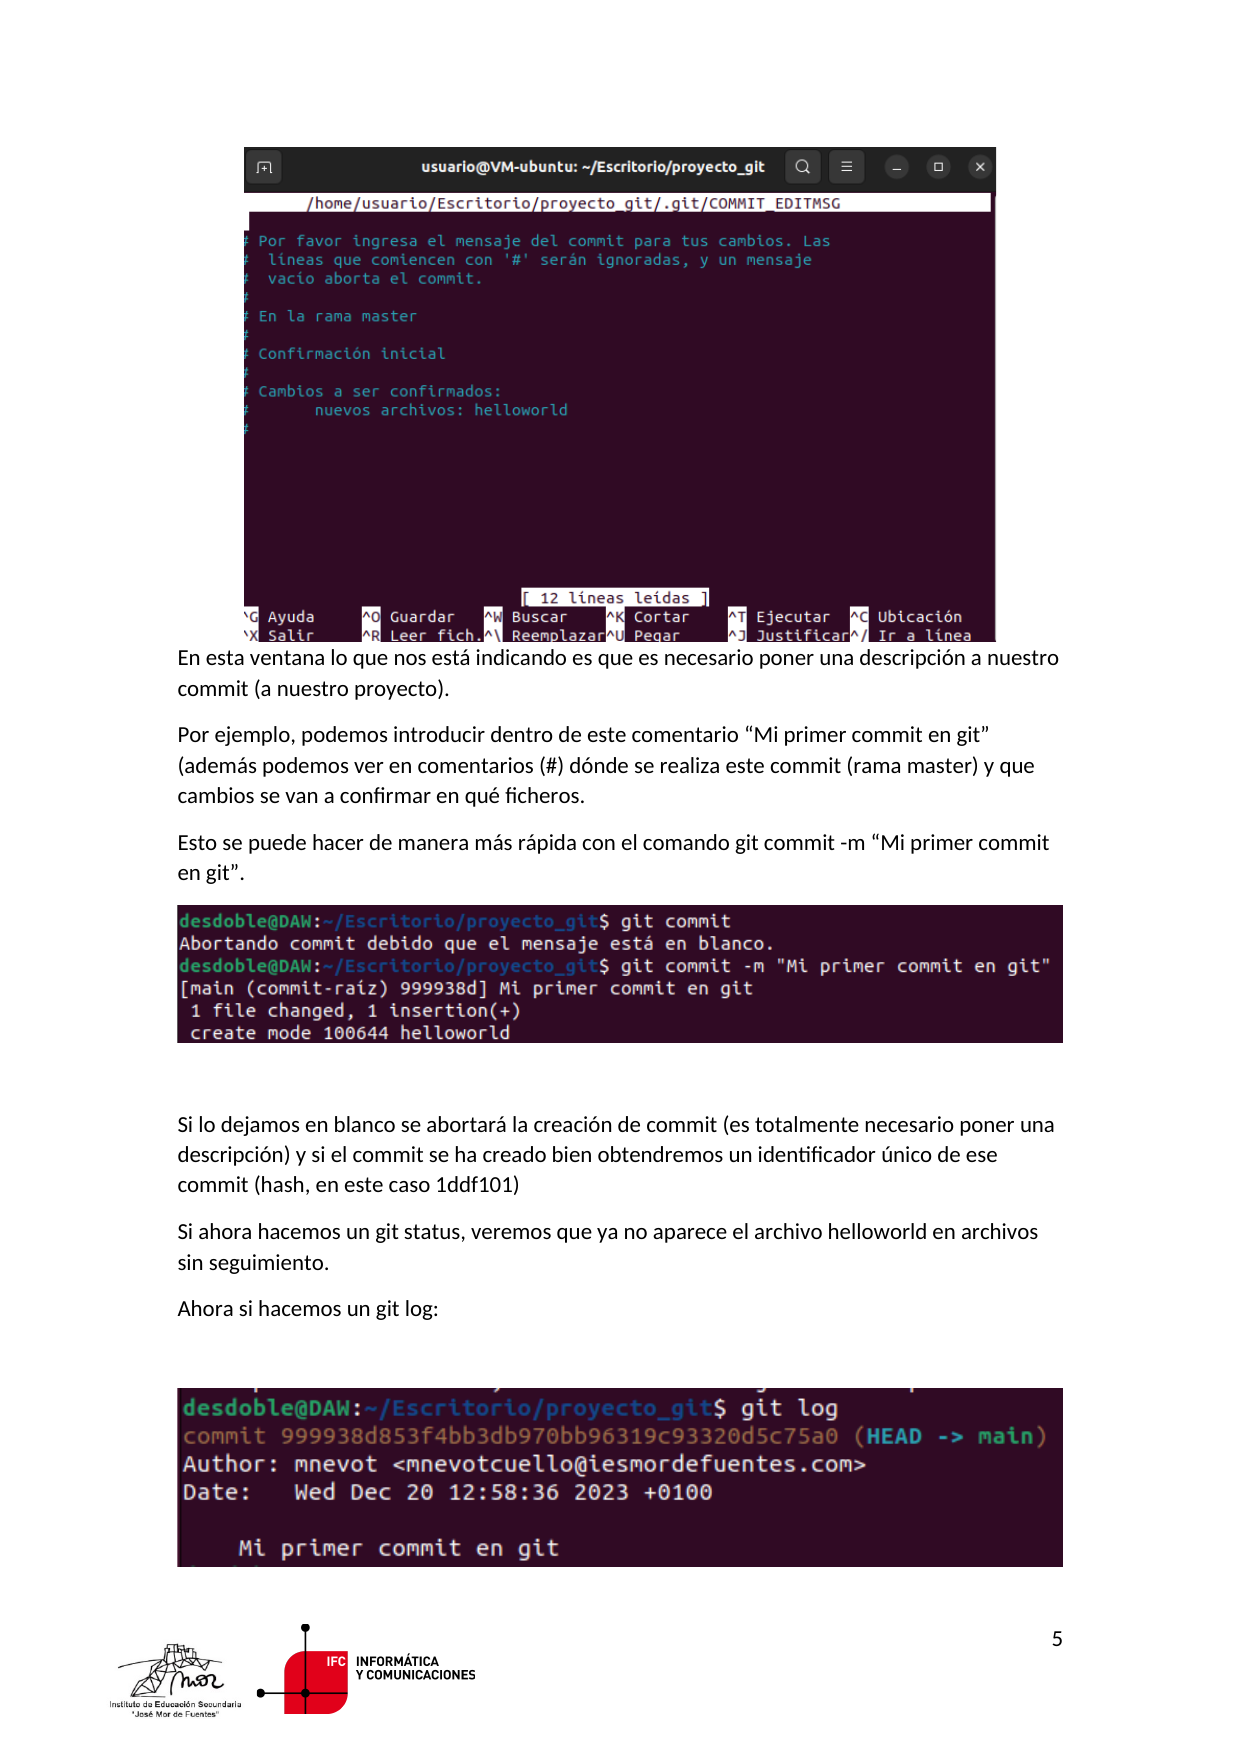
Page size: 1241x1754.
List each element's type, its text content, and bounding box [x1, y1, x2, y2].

picture [244, 147, 997, 642]
text Ahora si hacemos un git log: [177, 1294, 1063, 1322]
picture [256, 1624, 475, 1714]
text Esto se puede hacer de manera más rápida con el comando git commit -m “Mi primer commit en git”. [177, 828, 1063, 886]
picture [177, 905, 1063, 1043]
text Si ahora hacemos un git status, veremos que ya no aparece el archivo helloworld en archivos sin seguimiento. [177, 1217, 1063, 1276]
picture [100, 1631, 249, 1736]
text Por ejemplo, podemos introducir dentro de este comentario “Mi primer commit en git” (además podemos ver en comentarios (#) dónde se realiza este commit (rama master) y que cambios se van a confirmar en qué ficheros. [177, 721, 1063, 809]
picture [177, 1388, 1063, 1567]
text Si lo dejamos en blanco se abortará la creación de commit (es totalmente necesario poner una descripción) y si el commit se ha creado bien obtendremos un identificador único de ese commit (hash, en este caso 1ddf101) [177, 1110, 1063, 1198]
text En esta ventana lo que nos está indicando es que es necesario poner una descripción a nuestro commit (a nuestro proyecto). [177, 148, 1063, 702]
